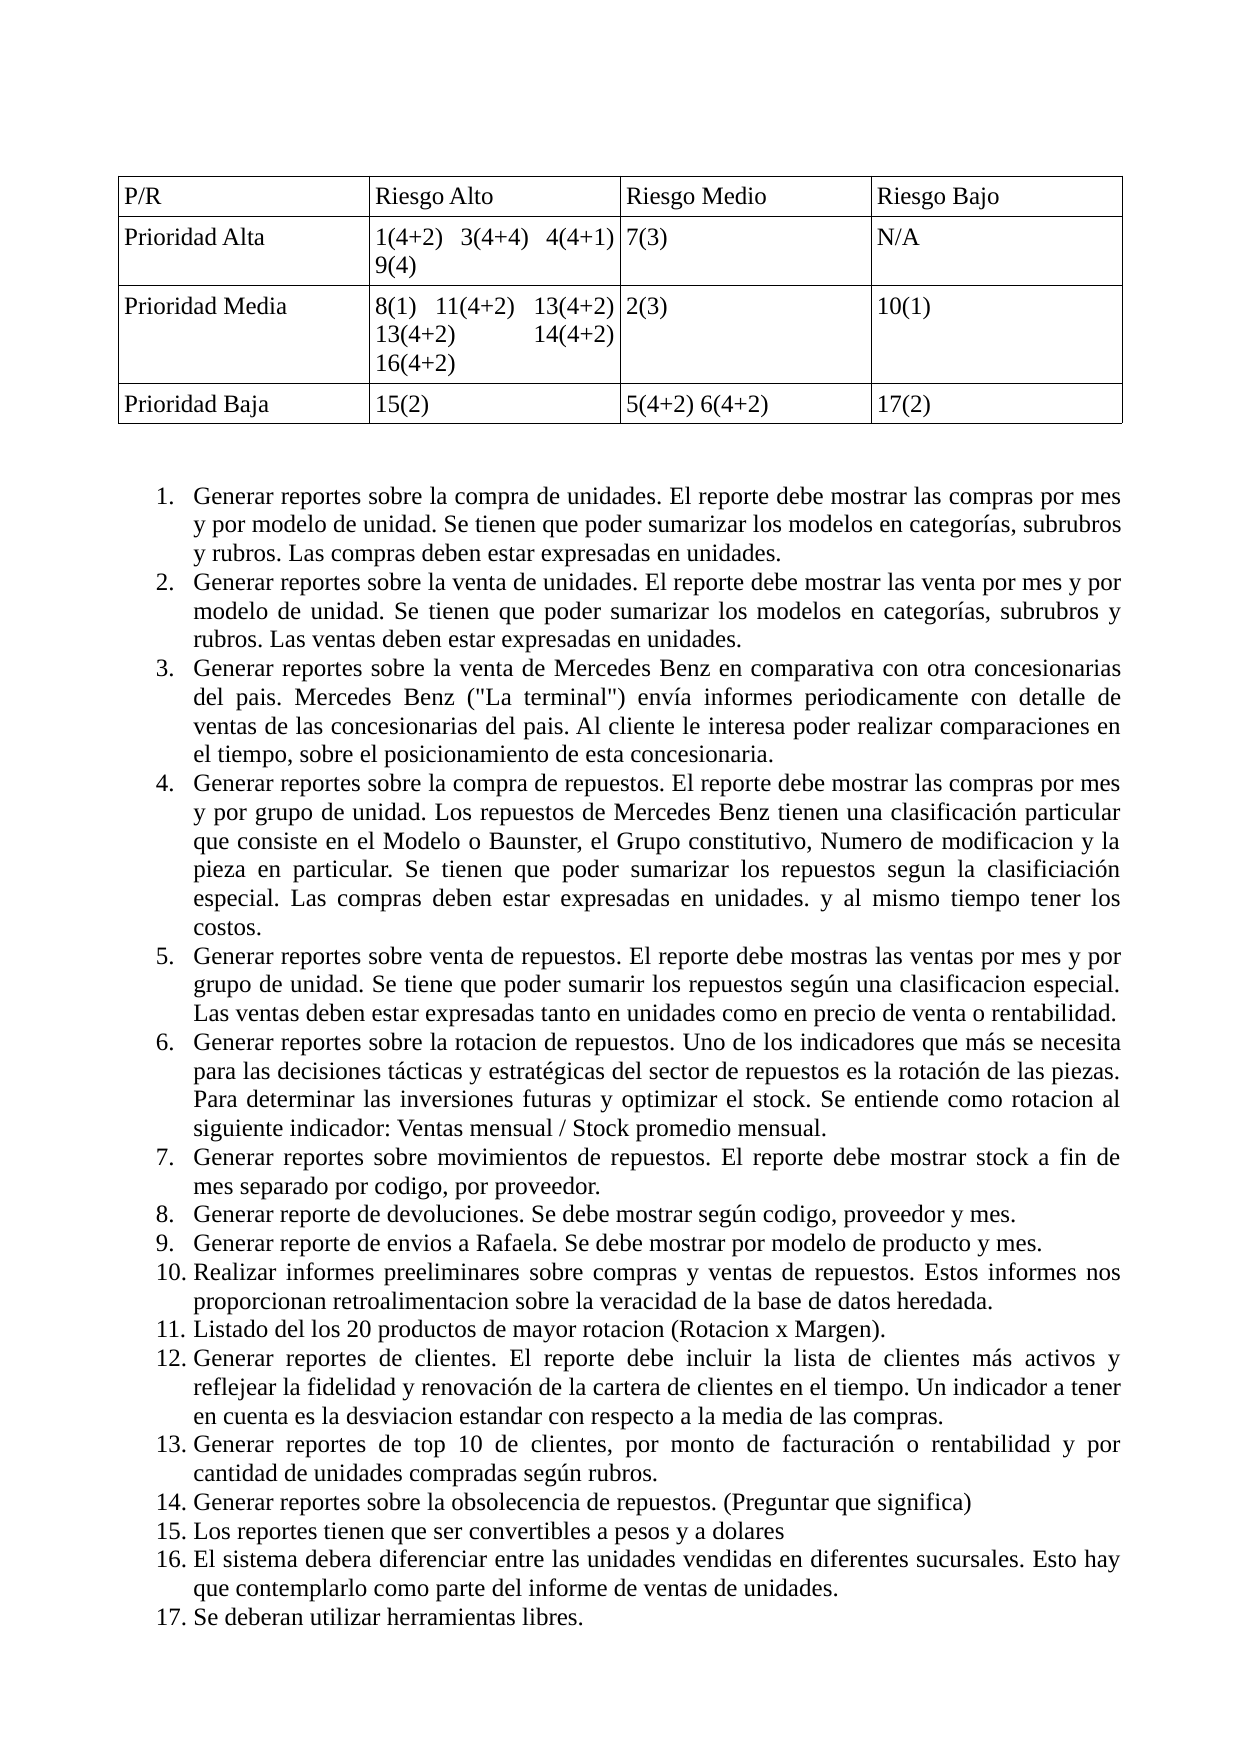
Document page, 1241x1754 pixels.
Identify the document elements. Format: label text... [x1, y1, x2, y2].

table_cell N/A [872, 217, 1122, 285]
list Generar reportes sobre venta de repuestos. El reporte debe mostras las ventas por mes y por grupo de unidad. Se tiene que poder sumarir los repuestos según una clasificacion especial. Las ventas deben estar expresadas tanto en unidades como en precio de venta o rentabilidad. [156, 941, 1122, 1027]
list Generar reporte de devoluciones. Se debe mostrar según codigo, proveedor y mes. [156, 1199, 1122, 1228]
table_cell 15(2) [370, 384, 620, 423]
table_cell Prioridad Alta [119, 217, 369, 285]
table_cell 17(2) [872, 384, 1122, 423]
list Generar reportes sobre la compra de repuestos. El reporte debe mostrar las compras por mes y por grupo de unidad. Los repuestos de Mercedes Benz tienen una clasificación particular que consiste en el Modelo o Baunster, el Grupo constitutivo, Numero de modificacion y la pieza en particular. Se tienen que poder sumarizar los repuestos segun la clasificiación especial. Las compras deben estar expresadas en unidades. y al mismo tiempo tener los costos. [156, 768, 1122, 941]
list Generar reportes sobre la compra de unidades. El reporte debe mostrar las compras por mes y por modelo de unidad. Se tienen que poder sumarizar los modelos en categorías, subrubros y rubros. Las compras deben estar expresadas en unidades. [156, 481, 1122, 567]
table_cell 2(3) [621, 286, 871, 383]
list Realizar informes preeliminares sobre compras y ventas de repuestos. Estos informes nos proporcionan retroalimentacion sobre la veracidad de la base de datos heredada. [156, 1257, 1122, 1314]
table_header Riesgo Medio [621, 177, 871, 216]
list Generar reportes sobre la venta de unidades. El reporte debe mostrar las venta por mes y por modelo de unidad. Se tienen que poder sumarizar los modelos en categorías, subrubros y rubros. Las ventas deben estar expresadas en unidades. [156, 567, 1122, 653]
list Generar reportes de clientes. El reporte debe incluir la lista de clientes más activos y reflejear la fidelidad y renovación de la cartera de clientes en el tiempo. Un indicador a tener en cuenta es la desviacion estandar con respecto a la media de las compras. [156, 1343, 1122, 1429]
table_cell 10(1) [872, 286, 1122, 383]
list Generar reportes sobre movimientos de repuestos. El reporte debe mostrar stock a fin de mes separado por codigo, por proveedor. [156, 1142, 1122, 1199]
table_header Riesgo Bajo [872, 177, 1122, 216]
table_cell Prioridad Media [119, 286, 369, 383]
table_cell 7(3) [621, 217, 871, 285]
list Generar reportes sobre la venta de Mercedes Benz en comparativa con otra concesionarias del pais. Mercedes Benz ("La terminal") envía informes periodicamente con detalle de ventas de las concesionarias del pais. Al cliente le interesa poder realizar comparaciones en el tiempo, sobre el posicionamiento de esta concesionaria. [156, 653, 1122, 768]
list Se deberan utilizar herramientas libres. [156, 1602, 1122, 1631]
list Generar reportes de top 10 de clientes, por monto de facturación o rentabilidad y por cantidad de unidades compradas según rubros. [156, 1429, 1122, 1487]
table_cell 1(4+2) 3(4+4) 4(4+1) 9(4) [370, 217, 620, 285]
list Generar reporte de envios a Rafaela. Se debe mostrar por modelo de producto y mes. [156, 1228, 1122, 1257]
list Generar reportes sobre la obsolecencia de repuestos. (Preguntar que significa) [156, 1487, 1122, 1516]
table_cell 5(4+2) 6(4+2) [621, 384, 871, 423]
table_cell Prioridad Baja [119, 384, 369, 423]
list Generar reportes sobre la rotacion de repuestos. Uno de los indicadores que más se necesita para las decisiones tácticas y estratégicas del sector de repuestos es la rotación de las piezas. Para determinar las inversiones futuras y optimizar el stock. Se entiende como rotacion al siguiente indicador: Ventas mensual / Stock promedio mensual. [156, 1027, 1122, 1142]
list Listado del los 20 productos de mayor rotacion (Rotacion x Margen). [156, 1314, 1122, 1343]
list El sistema debera diferenciar entre las unidades vendidas en diferentes sucursales. Esto hay que contemplarlo como parte del informe de ventas de unidades. [156, 1544, 1122, 1602]
table_header Riesgo Alto [370, 177, 620, 216]
list Los reportes tienen que ser convertibles a pesos y a dolares [156, 1516, 1122, 1544]
table_header P/R [119, 177, 369, 216]
table_cell 8(1) 11(4+2) 13(4+2) 13(4+2) 14(4+2) 16(4+2) [370, 286, 620, 383]
